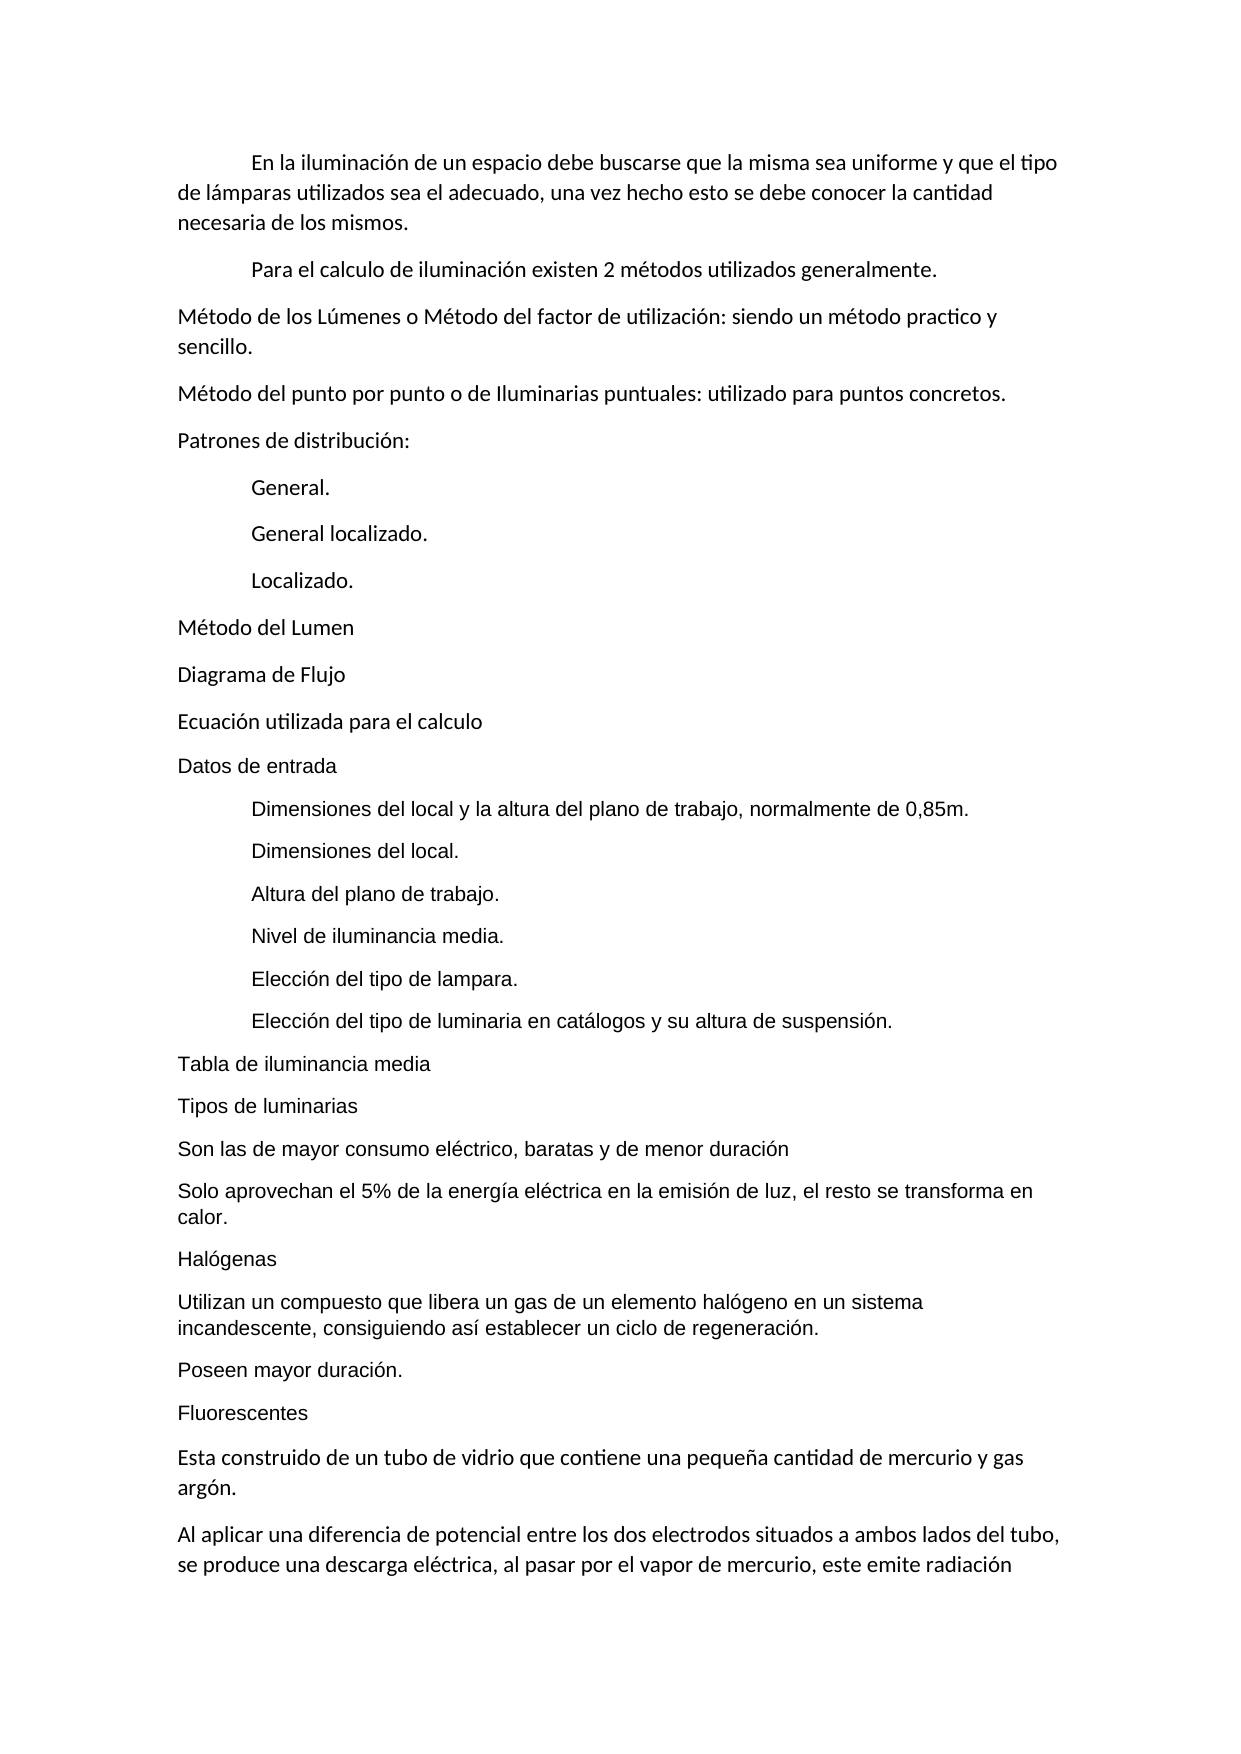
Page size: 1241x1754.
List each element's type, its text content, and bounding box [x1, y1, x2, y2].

text Localizado. [177, 566, 1063, 594]
text Elección del tipo de luminaria en catálogos y su altura de suspensión. [177, 1009, 1063, 1033]
text General. [177, 473, 1063, 501]
text Ecuación utilizada para el calculo [177, 707, 1063, 735]
text Son las de mayor consumo eléctrico, baratas y de menor duración [177, 1136, 1063, 1160]
text Diagrama de Flujo [177, 660, 1063, 688]
text Método del Lumen [177, 613, 1063, 641]
text Elección del tipo de lampara. [177, 966, 1063, 990]
text Altura del plano de trabajo. [177, 881, 1063, 905]
text Dimensiones del local. [177, 839, 1063, 863]
text Nivel de iluminancia media. [177, 924, 1063, 948]
text Método de los Lúmenes o Método del factor de utilización: siendo un método practico y sencillo. [177, 302, 1063, 360]
text Al aplicar una diferencia de potencial entre los dos electrodos situados a ambos lados del tubo, se produce una descarga eléctrica, al pasar por el vapor de mercurio, este emite radiación [177, 1520, 1063, 1578]
text Datos de entrada [177, 754, 1063, 778]
text Tipos de luminarias [177, 1094, 1063, 1118]
text Dimensiones del local y la altura del plano de trabajo, normalmente de 0,85m. [177, 796, 1063, 820]
text Poseen mayor duración. [177, 1358, 1063, 1382]
text Esta construido de un tubo de vidrio que contiene una pequeña cantidad de mercurio y gas argón. [177, 1443, 1063, 1501]
text Método del punto por punto o de Iluminarias puntuales: utilizado para puntos concretos. [177, 379, 1063, 407]
text En la iluminación de un espacio debe buscarse que la misma sea uniforme y que el tipo de lámparas utilizados sea el adecuado, una vez hecho esto se debe conocer la cantidad necesaria de los mismos. [177, 148, 1063, 236]
text Tabla de iluminancia media [177, 1051, 1063, 1075]
text General localizado. [177, 519, 1063, 547]
text Halógenas [177, 1247, 1063, 1271]
text Para el calculo de iluminación existen 2 métodos utilizados generalmente. [177, 255, 1063, 283]
text Utilizan un compuesto que libera un gas de un elemento halógeno en un sistema incandescente, consiguiendo así establecer un ciclo de regeneración. [177, 1290, 1063, 1339]
text Patrones de distribución: [177, 426, 1063, 454]
text Solo aprovechan el 5% de la energía eléctrica en la emisión de luz, el resto se transforma en calor. [177, 1179, 1063, 1229]
text Fluorescentes [177, 1401, 1063, 1424]
